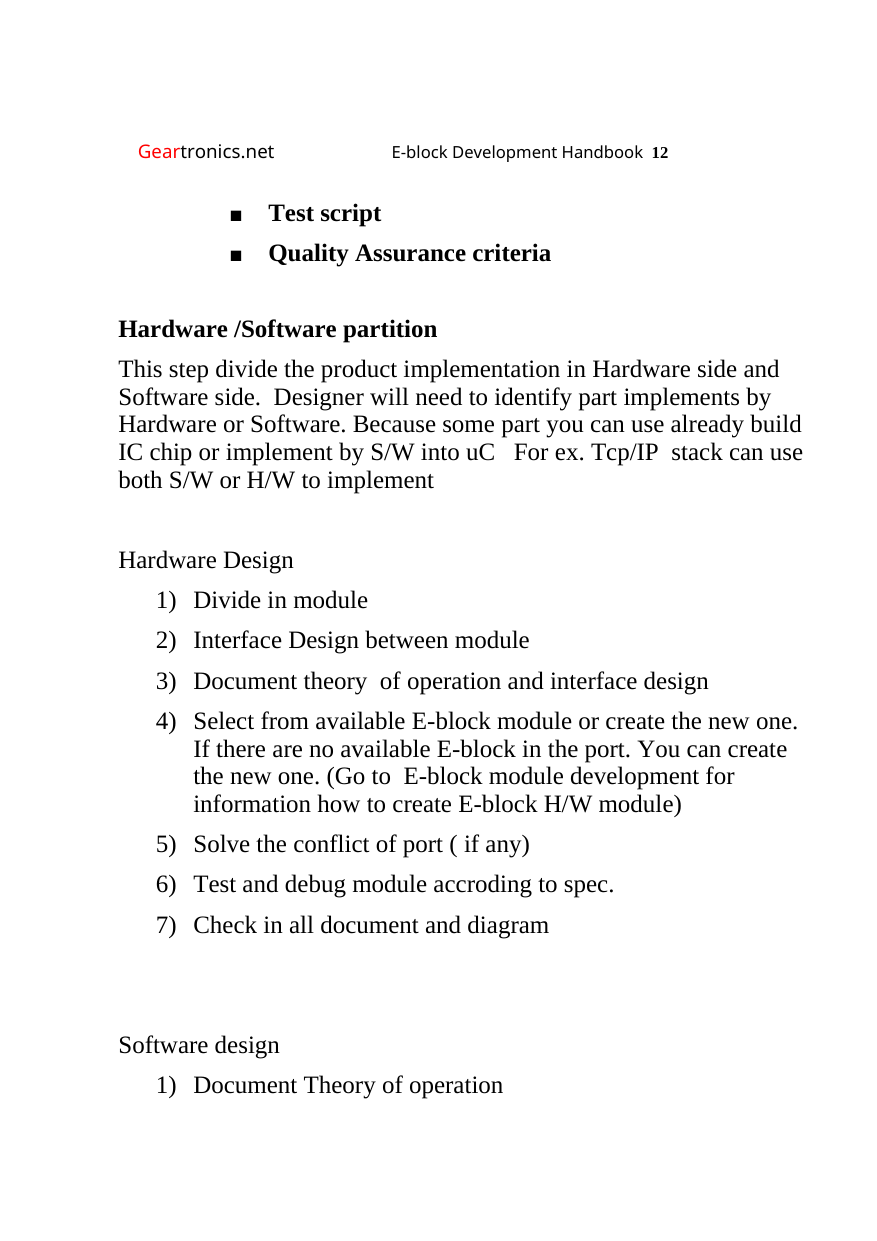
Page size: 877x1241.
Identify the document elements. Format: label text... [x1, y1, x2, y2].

list Document Theory of operation [156, 1072, 818, 1099]
text This step divide the product implementation in Hardware side and Software side. Designer will need to identify part implements by Hardware or Software. Because some part you can use already build IC chip or implement by S/W into uC For ex. Tcp/IP stack can use both S/W or H/W to implement [118, 355, 818, 493]
list Test script [231, 199, 818, 226]
list Interface Design between module [156, 627, 818, 654]
list Solve the conflict of port ( if any) [156, 830, 818, 858]
list Test and debug module accroding to spec. [156, 871, 818, 898]
text Hardware /Software partition [118, 315, 818, 342]
text Software design [118, 1031, 818, 1059]
list Quality Assurance criteria [231, 239, 818, 267]
list Check in all document and diagram [156, 911, 818, 938]
list Divide in module [156, 586, 818, 614]
list Select from available E-block module or create the new one. If there are no available E-block in the port. You can create the new one. (Go to E-block module development for information how to create E-block H/W module) [156, 707, 818, 818]
list Document theory of operation and interface design [156, 667, 818, 694]
text Hardware Design [118, 546, 818, 574]
